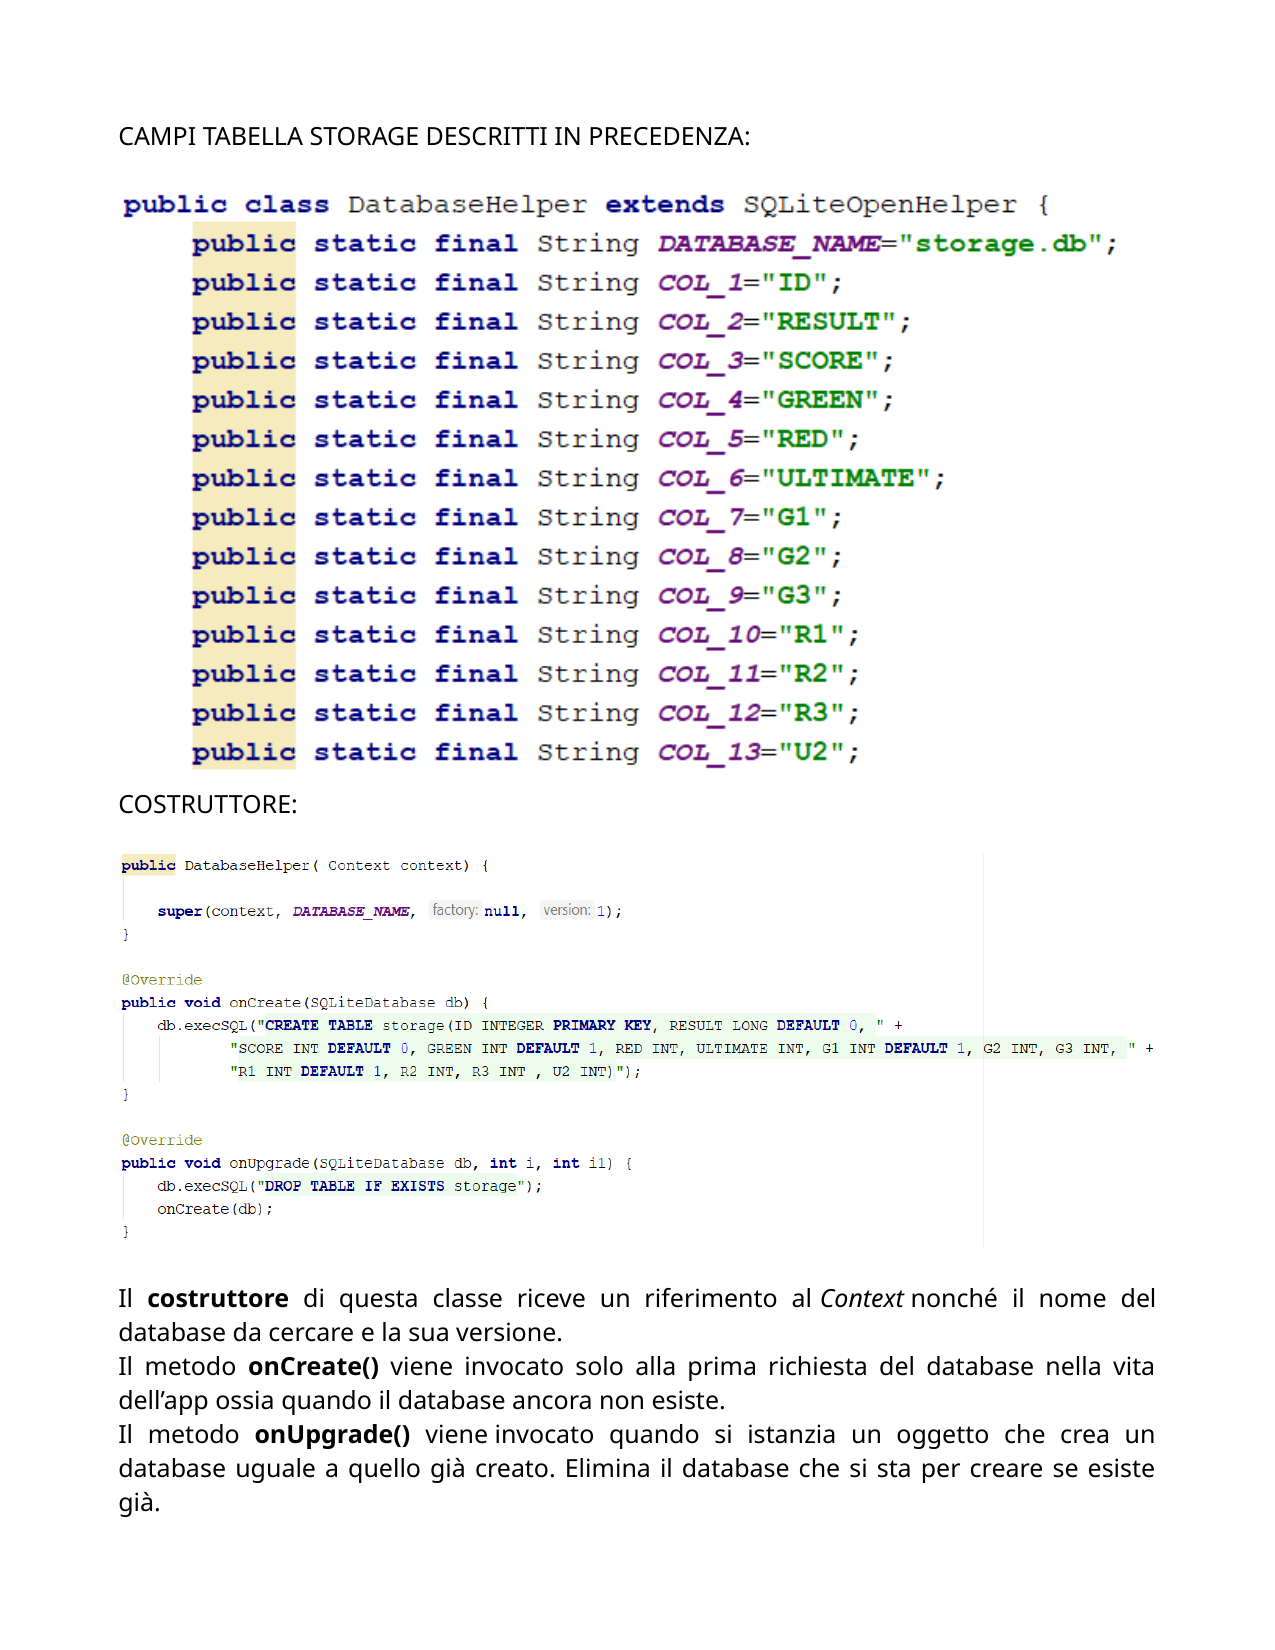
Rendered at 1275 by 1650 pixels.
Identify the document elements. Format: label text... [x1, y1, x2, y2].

text CAMPI TABELLA STORAGE DESCRITTI IN PRECEDENZA: [118, 118, 1157, 152]
text Il metodo onUpgrade() viene invocato quando si istanzia un oggetto che crea un database uguale a quello già creato. Elimina il database che si sta per creare se esiste già. [118, 1417, 1157, 1519]
text COSTRUTTORE: [118, 786, 1157, 820]
text Il metodo onCreate() viene invocato solo alla prima richiesta del database nella vita dell’app ossia quando il database ancora non esiste. [118, 1348, 1157, 1417]
text Il costruttore di questa classe riceve un riferimento al Context nonché il nome del database da cercare e la sua versione. [118, 1280, 1157, 1348]
